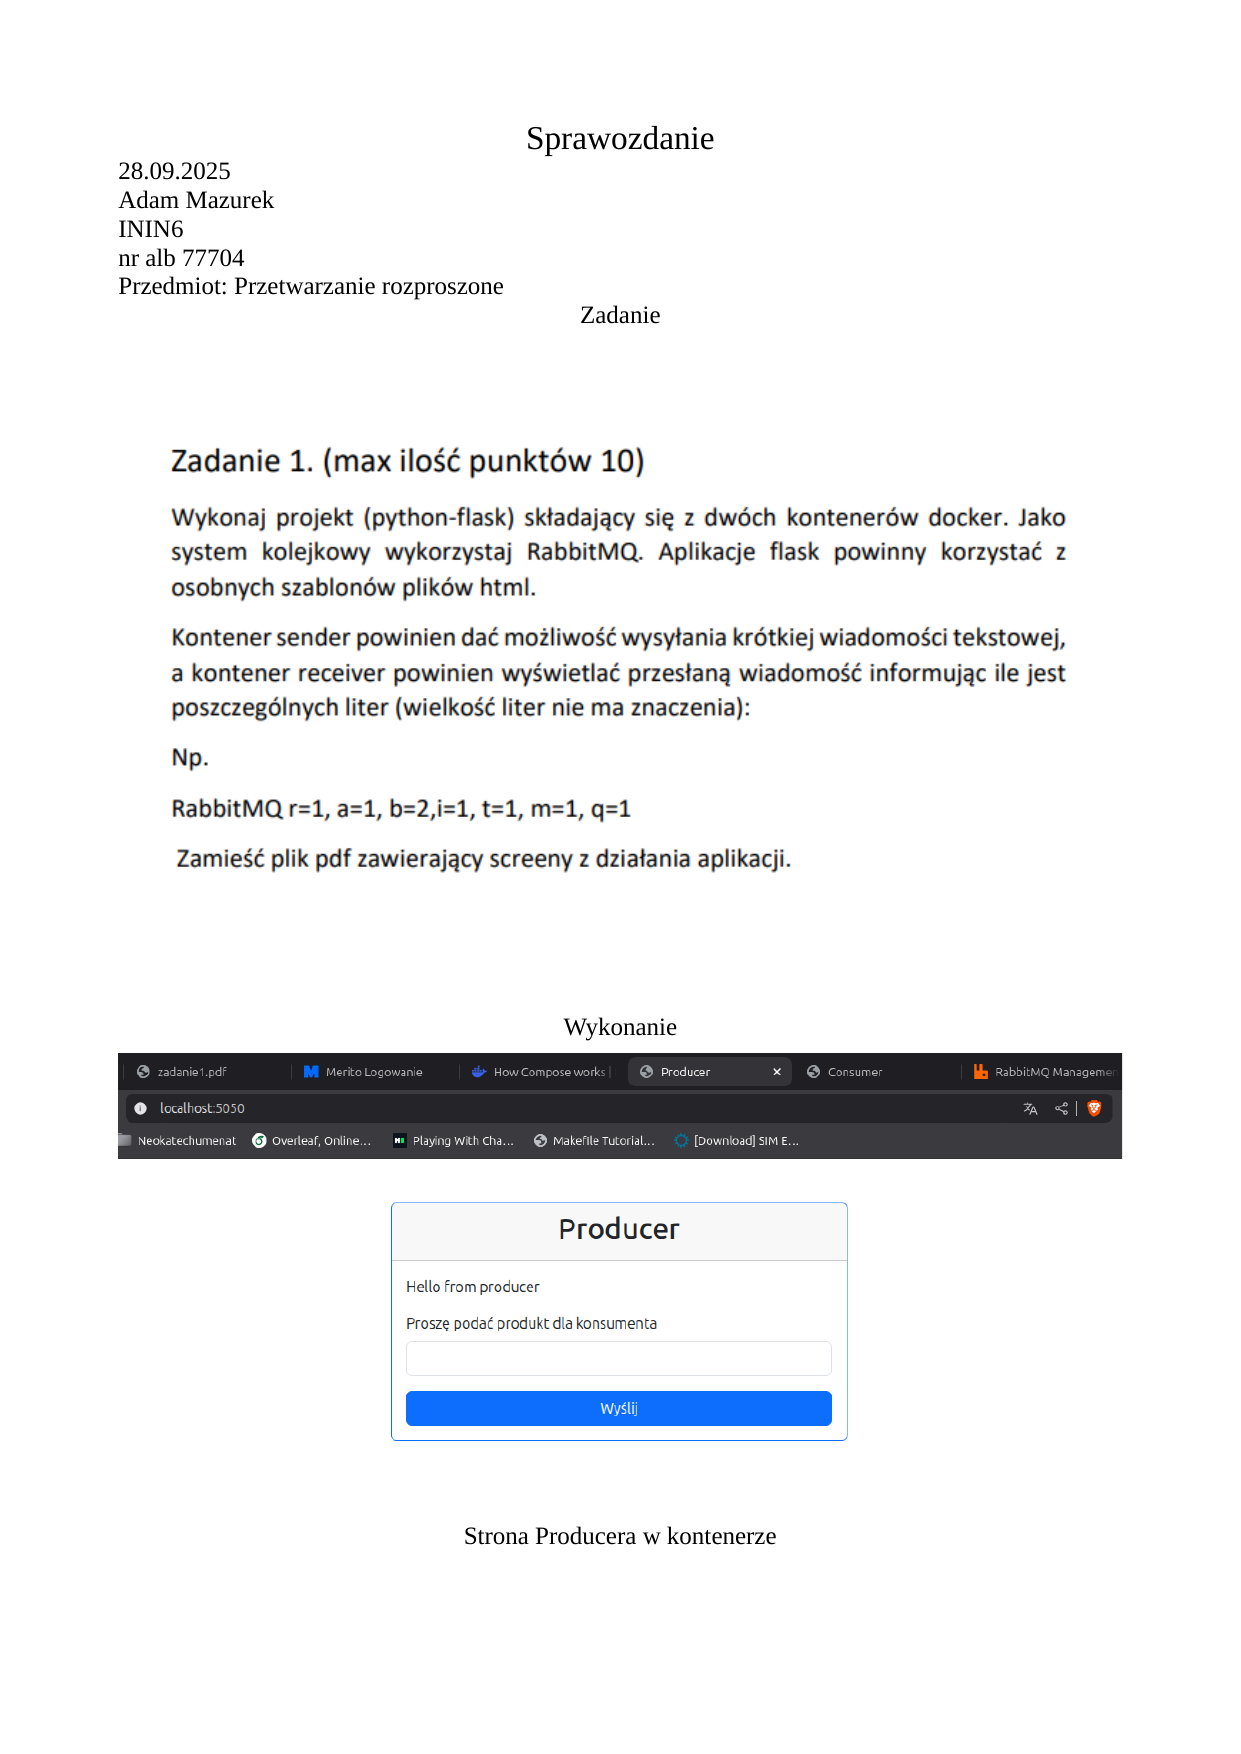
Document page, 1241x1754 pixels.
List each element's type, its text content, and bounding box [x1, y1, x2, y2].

text nr alb 77704 [118, 243, 1122, 271]
text Adam Mazurek [118, 185, 1122, 214]
picture [118, 1053, 1123, 1469]
text Sprawozdanie [118, 118, 1122, 156]
text 28.09.2025 [118, 156, 1122, 185]
text Wykonanie [118, 984, 1122, 1041]
picture [118, 393, 1123, 984]
text Przedmiot: Przetwarzanie rozproszone [118, 271, 1122, 300]
text Zadanie [118, 300, 1122, 329]
text Strona Producera w kontenerze [118, 1521, 1122, 1550]
text ININ6 [118, 214, 1122, 243]
